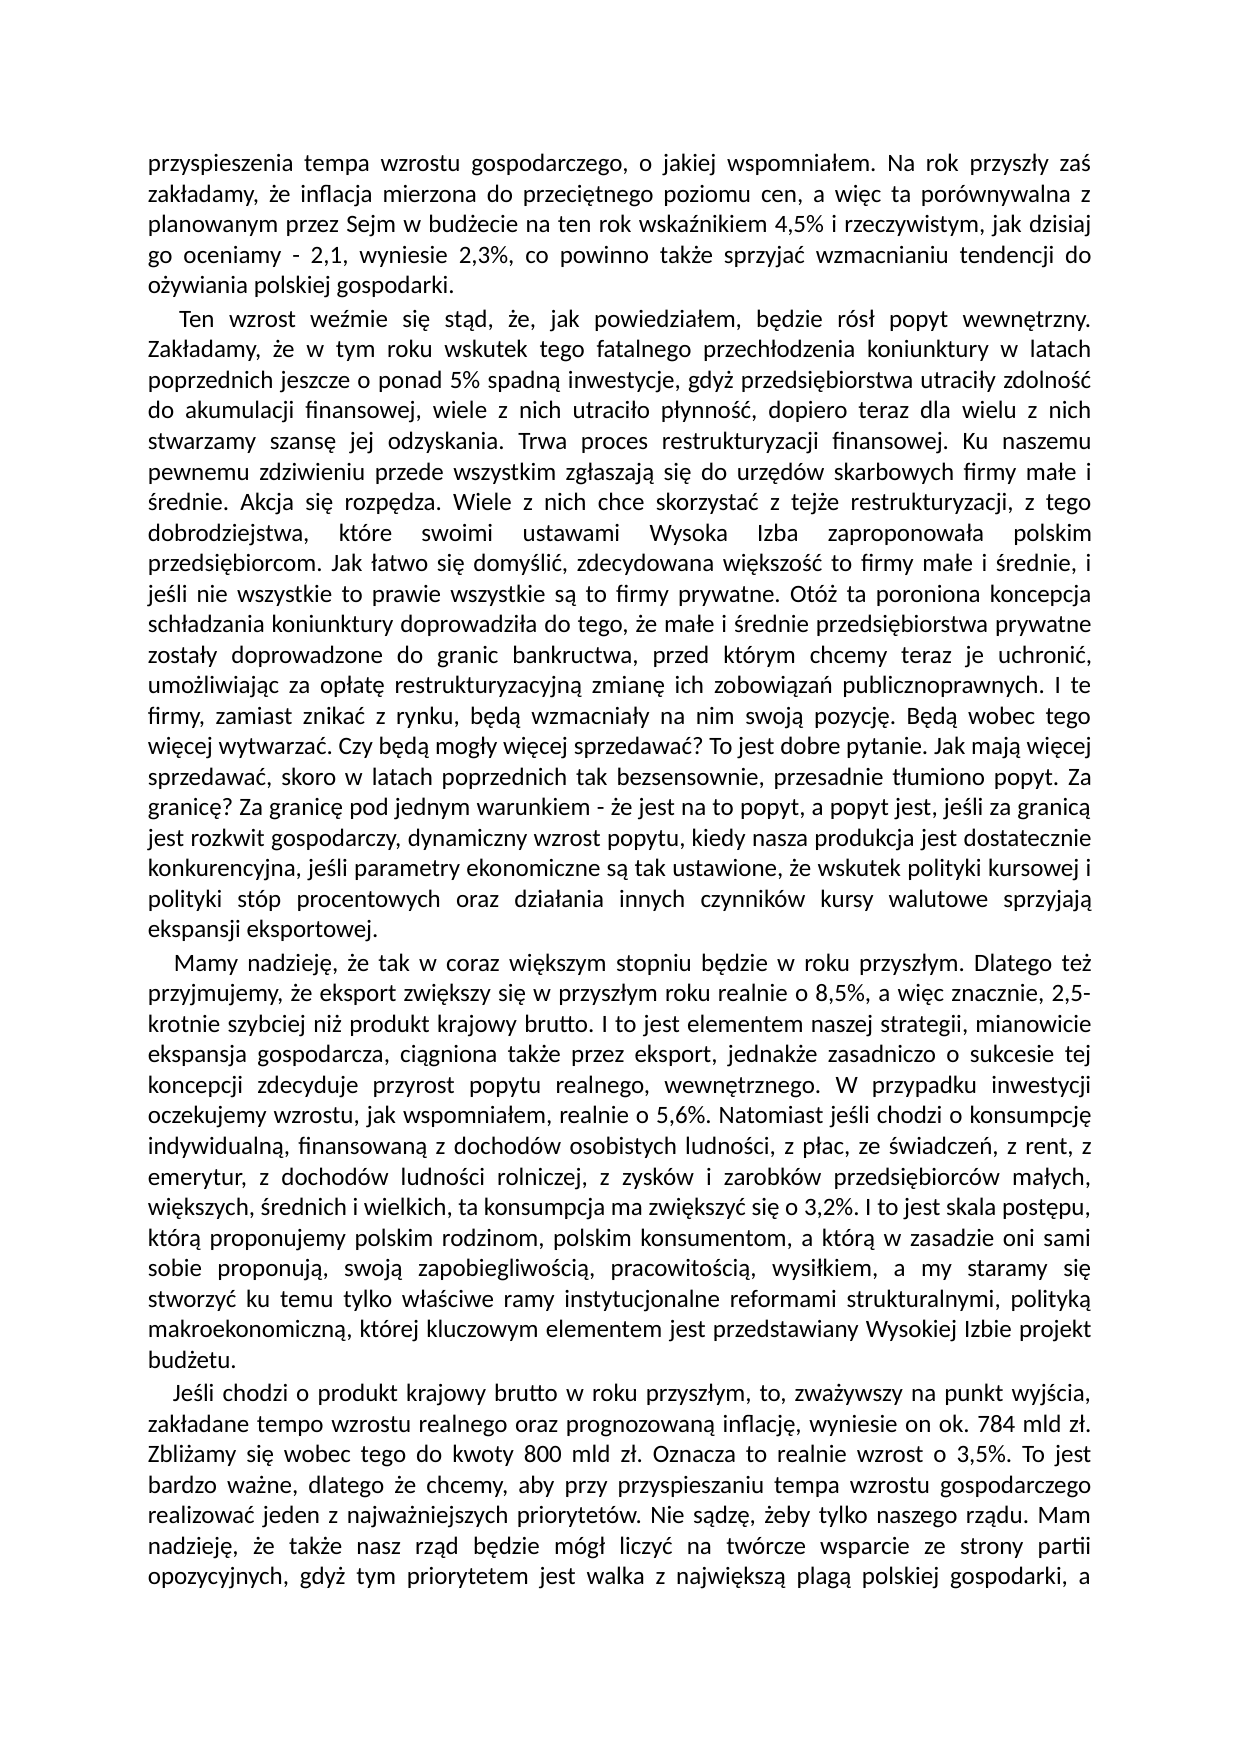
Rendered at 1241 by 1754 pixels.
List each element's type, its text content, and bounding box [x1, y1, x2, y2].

text przyspieszenia tempa wzrostu gospodarczego, o jakiej wspomniałem. Na rok przyszły zaś zakładamy, że inflacja mierzona do przeciętnego poziomu cen, a więc ta porównywalna z planowanym przez Sejm w budżecie na ten rok wskaźnikiem 4,5% i rzeczywistym, jak dzisiaj go oceniamy - 2,1, wyniesie 2,3%, co powinno także sprzyjać wzmacnianiu tendencji do ożywiania polskiej gospodarki. [148, 148, 1093, 300]
text Mamy nadzieję, że tak w coraz większym stopniu będzie w roku przyszłym. Dlatego też przyjmujemy, że eksport zwiększy się w przyszłym roku realnie o 8,5%, a więc znacznie, 2,5-krotnie szybciej niż produkt krajowy brutto. I to jest elementem naszej strategii, mianowicie ekspansja gospodarcza, ciągniona także przez eksport, jednakże zasadniczo o sukcesie tej koncepcji zdecyduje przyrost popytu realnego, wewnętrznego. W przypadku inwestycji oczekujemy wzrostu, jak wspomniałem, realnie o 5,6%. Natomiast jeśli chodzi o konsumpcję indywidualną, finansowaną z dochodów osobistych ludności, z płac, ze świadczeń, z rent, z emerytur, z dochodów ludności rolniczej, z zysków i zarobków przedsiębiorców małych, większych, średnich i wielkich, ta konsumpcja ma zwiększyć się o 3,2%. I to jest skala postępu, którą proponujemy polskim rodzinom, polskim konsumentom, a którą w zasadzie oni sami sobie proponują, swoją zapobiegliwością, pracowitością, wysiłkiem, a my staramy się stworzyć ku temu tylko właściwe ramy instytucjonalne reformami strukturalnymi, polityką makroekonomiczną, której kluczowym elementem jest przedstawiany Wysokiej Izbie projekt budżetu. [148, 947, 1093, 1374]
text Ten wzrost weźmie się stąd, że, jak powiedziałem, będzie rósł popyt wewnętrzny. Zakładamy, że w tym roku wskutek tego fatalnego przechłodzenia koniunktury w latach poprzednich jeszcze o ponad 5% spadną inwestycje, gdyż przedsiębiorstwa utraciły zdolność do akumulacji finansowej, wiele z nich utraciło płynność, dopiero teraz dla wielu z nich stwarzamy szansę jej odzyskania. Trwa proces restrukturyzacji finansowej. Ku naszemu pewnemu zdziwieniu przede wszystkim zgłaszają się do urzędów skarbowych firmy małe i średnie. Akcja się rozpędza. Wiele z nich chce skorzystać z tejże restrukturyzacji, z tego dobrodziejstwa, które swoimi ustawami Wysoka Izba zaproponowała polskim przedsiębiorcom. Jak łatwo się domyślić, zdecydowana większość to firmy małe i średnie, i jeśli nie wszystkie to prawie wszystkie są to firmy prywatne. Otóż ta poroniona koncepcja schładzania koniunktury doprowadziła do tego, że małe i średnie przedsiębiorstwa prywatne zostały doprowadzone do granic bankructwa, przed którym chcemy teraz je uchronić, umożliwiając za opłatę restrukturyzacyjną zmianę ich zobowiązań publicznoprawnych. I te firmy, zamiast znikać z rynku, będą wzmacniały na nim swoją pozycję. Będą wobec tego więcej wytwarzać. Czy będą mogły więcej sprzedawać? To jest dobre pytanie. Jak mają więcej sprzedawać, skoro w latach poprzednich tak bezsensownie, przesadnie tłumiono popyt. Za granicę? Za granicę pod jednym warunkiem - że jest na to popyt, a popyt jest, jeśli za granicą jest rozkwit gospodarczy, dynamiczny wzrost popytu, kiedy nasza produkcja jest dostatecznie konkurencyjna, jeśli parametry ekonomiczne są tak ustawione, że wskutek polityki kursowej i polityki stóp procentowych oraz działania innych czynników kursy walutowe sprzyjają ekspansji eksportowej. [148, 303, 1093, 944]
text Jeśli chodzi o produkt krajowy brutto w roku przyszłym, to, zważywszy na punkt wyjścia, zakładane tempo wzrostu realnego oraz prognozowaną inflację, wyniesie on ok. 784 mld zł. Zbliżamy się wobec tego do kwoty 800 mld zł. Oznacza to realnie wzrost o 3,5%. To jest bardzo ważne, dlatego że chcemy, aby przy przyspieszaniu tempa wzrostu gospodarczego realizować jeden z najważniejszych priorytetów. Nie sądzę, żeby tylko naszego rządu. Mam nadzieję, że także nasz rząd będzie mógł liczyć na twórcze wsparcie ze strony partii opozycyjnych, gdyż tym priorytetem jest walka z największą plagą polskiej gospodarki, a [148, 1377, 1093, 1591]
